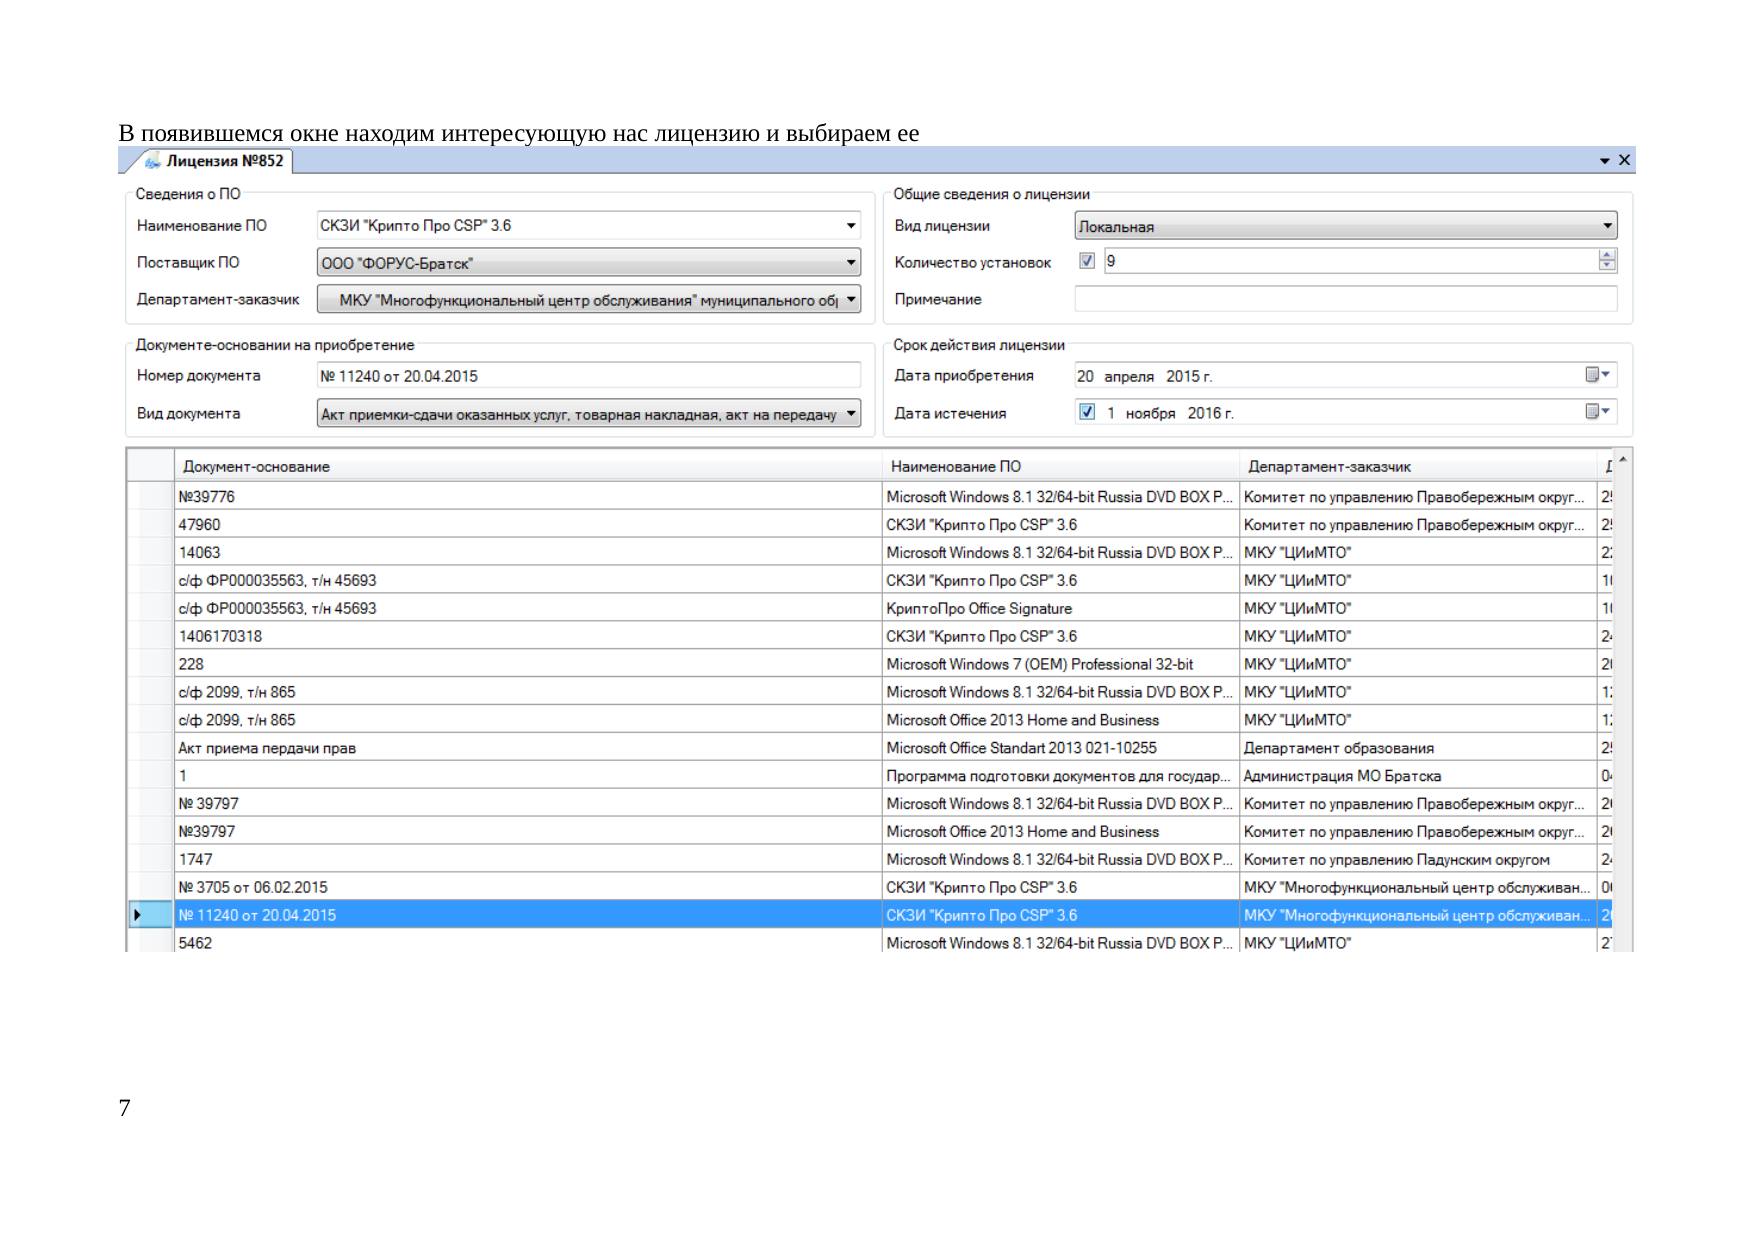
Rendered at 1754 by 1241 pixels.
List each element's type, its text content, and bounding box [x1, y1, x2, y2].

text В появившемся окне находим интересующую нас лицензию и выбираем ее [118, 118, 1636, 146]
